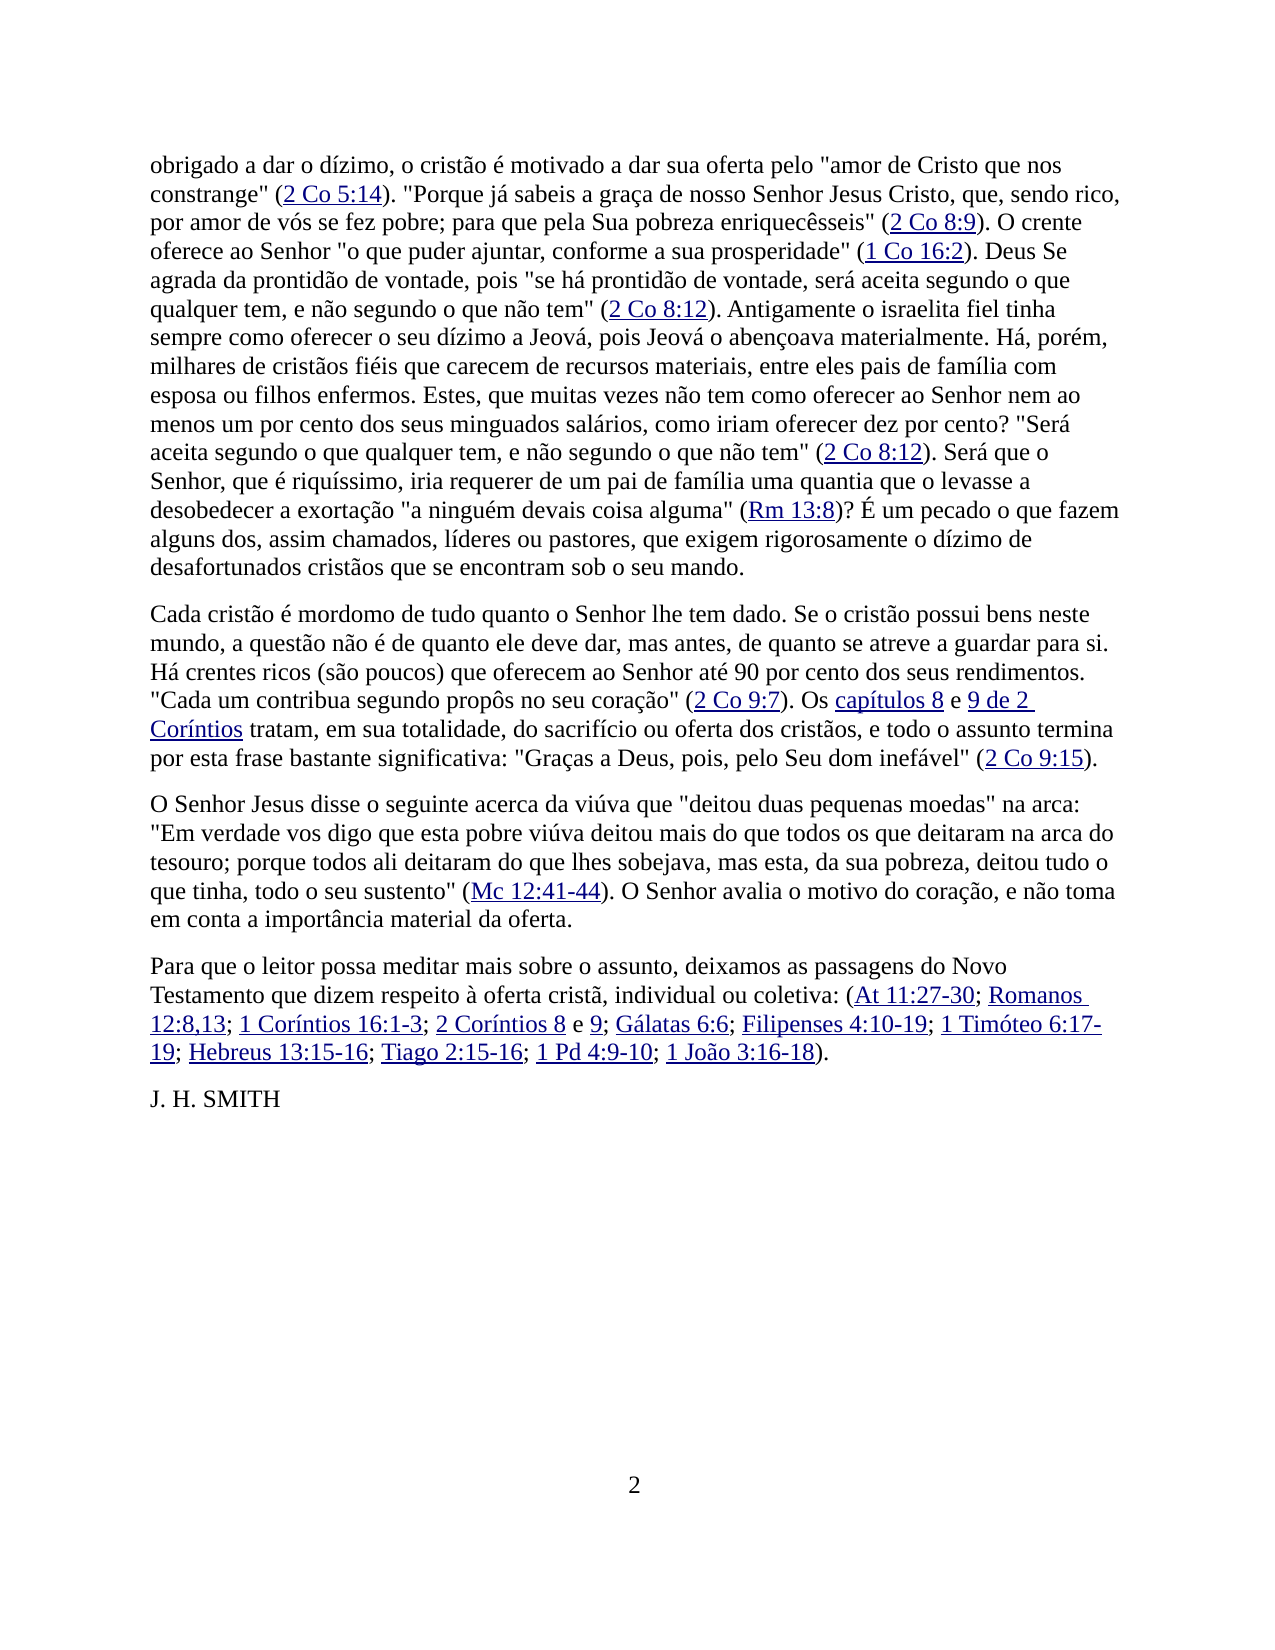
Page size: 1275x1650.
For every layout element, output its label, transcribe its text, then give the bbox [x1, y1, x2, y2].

text O Senhor Jesus disse o seguinte acerca da viúva que "deitou duas pequenas moedas" na arca: "Em verdade vos digo que esta pobre viúva deitou mais do que todos os que deitaram na arca do tesouro; porque todos ali deitaram do que lhes sobejava, mas esta, da sua pobreza, deitou tudo o que tinha, todo o seu sustento" (Mc 12:41-44). O Senhor avalia o motivo do coração, e não toma em conta a importância material da oferta. [150, 789, 1125, 933]
text Cada cristão é mordomo de tudo quanto o Senhor lhe tem dado. Se o cristão possui bens neste mundo, a questão não é de quanto ele deve dar, mas antes, de quanto se atreve a guardar para si. Há crentes ricos (são poucos) que oferecem ao Senhor até 90 por cento dos seus rendimentos. "Cada um contribua segundo propôs no seu coração" (2 Co 9:7). Os capítulos 8 e 9 de 2 Coríntios tratam, em sua totalidade, do sacrifício ou oferta dos cristãos, e todo o assunto termina por esta frase bastante significativa: "Graças a Deus, pois, pelo Seu dom inefável" (2 Co 9:15). [150, 599, 1125, 772]
text J. H. SMITH [150, 1084, 1125, 1113]
text obrigado a dar o dízimo, o cristão é motivado a dar sua oferta pelo "amor de Cristo que nos constrange" (2 Co 5:14). "Porque já sabeis a graça de nosso Senhor Jesus Cristo, que, sendo rico, por amor de vós se fez pobre; para que pela Sua pobreza enriquecêsseis" (2 Co 8:9). O crente oferece ao Senhor "o que puder ajuntar, conforme a sua prosperidade" (1 Co 16:2). Deus Se agrada da prontidão de vontade, pois "se há prontidão de vontade, será aceita segundo o que qualquer tem, e não segundo o que não tem" (2 Co 8:12). Antigamente o israelita fiel tinha sempre como oferecer o seu dízimo a Jeová, pois Jeová o abençoava materialmente. Há, porém, milhares de cristãos fiéis que carecem de recursos materiais, entre eles pais de família com esposa ou filhos enfermos. Estes, que muitas vezes não tem como oferecer ao Senhor nem ao menos um por cento dos seus minguados salários, como iriam oferecer dez por cento? "Será aceita segundo o que qualquer tem, e não segundo o que não tem" (2 Co 8:12). Será que o Senhor, que é riquíssimo, iria requerer de um pai de família uma quantia que o levasse a desobedecer a exortação "a ninguém devais coisa alguma" (Rm 13:8)? É um pecado o que fazem alguns dos, assim chamados, líderes ou pastores, que exigem rigorosamente o dízimo de desafortunados cristãos que se encontram sob o seu mando. [150, 150, 1125, 581]
text Para que o leitor possa meditar mais sobre o assunto, deixamos as passagens do Novo Testamento que dizem respeito à oferta cristã, individual ou coletiva: (At 11:27-30; Romanos 12:8,13; 1 Coríntios 16:1-3; 2 Coríntios 8 e 9; Gálatas 6:6; Filipenses 4:10-19; 1 Timóteo 6:17-19; Hebreus 13:15-16; Tiago 2:15-16; 1 Pd 4:9-10; 1 João 3:16-18). [150, 951, 1125, 1066]
